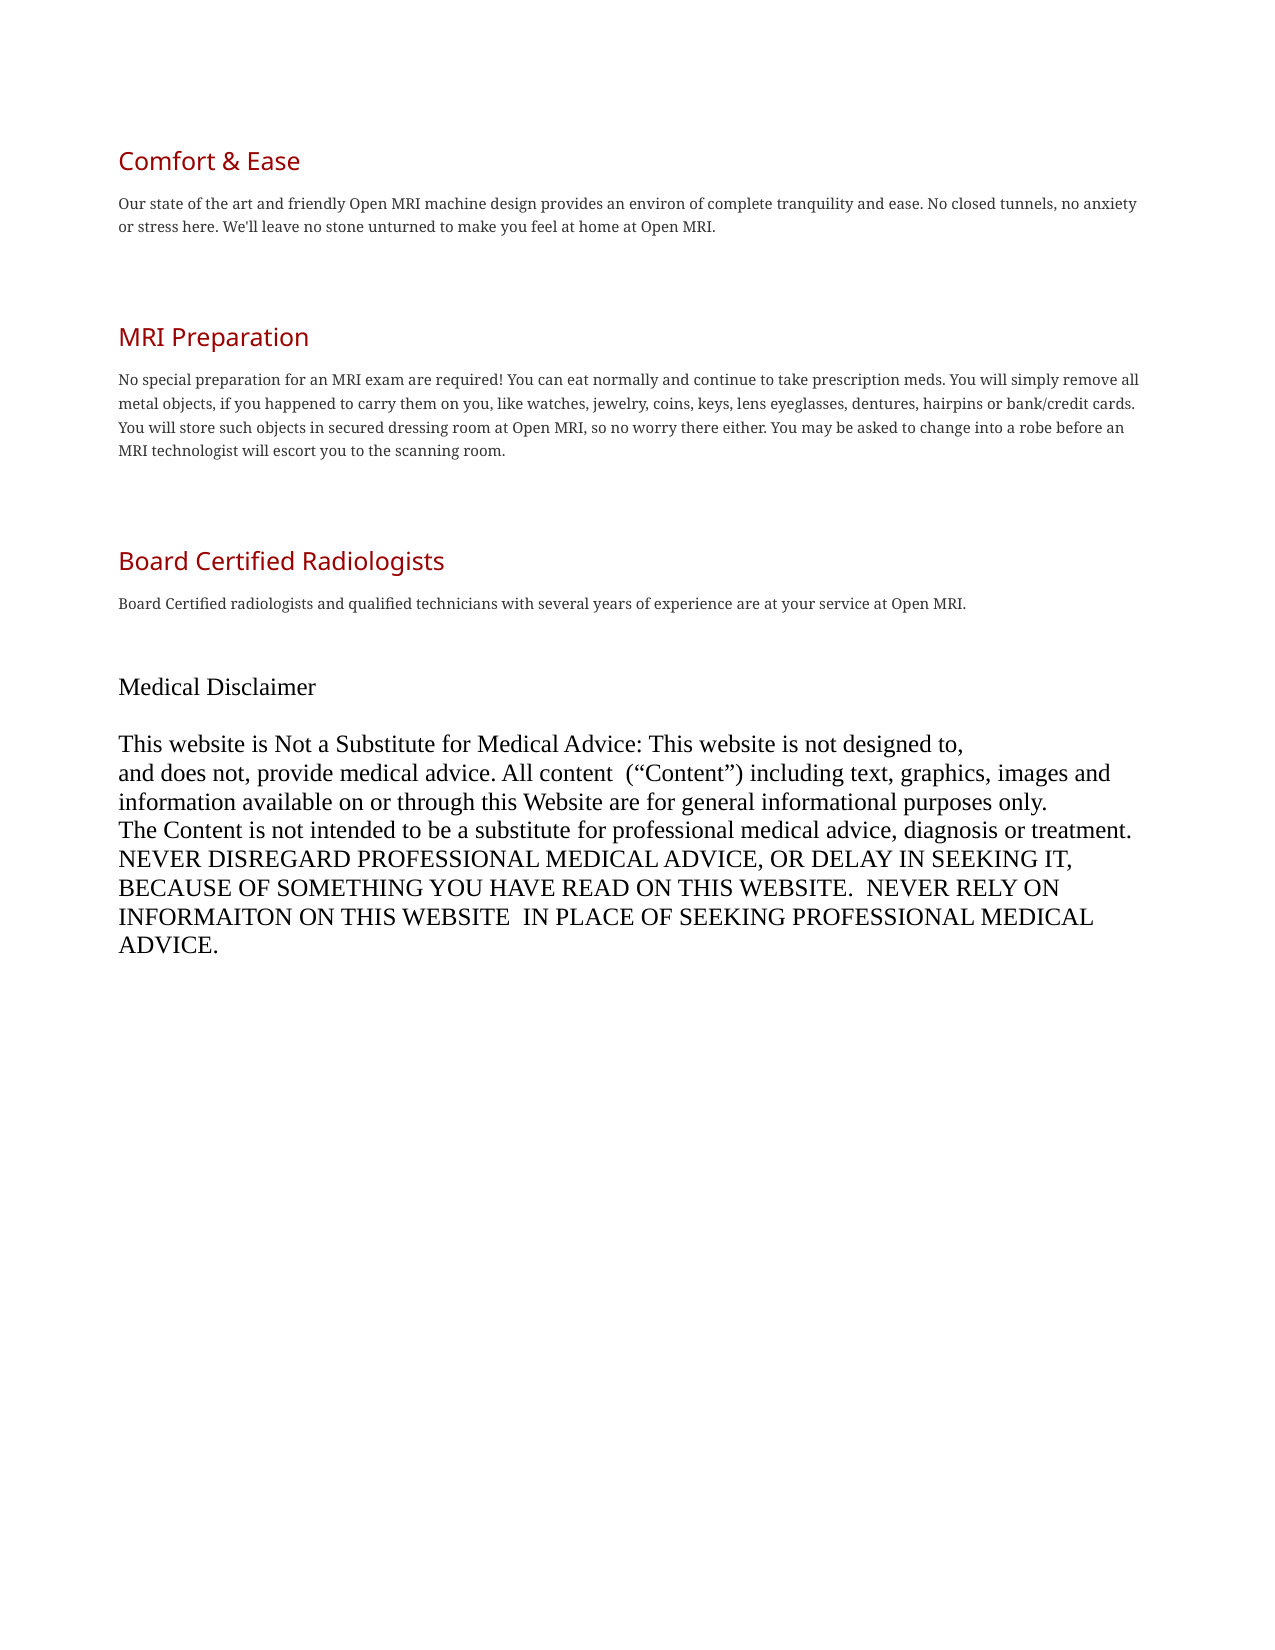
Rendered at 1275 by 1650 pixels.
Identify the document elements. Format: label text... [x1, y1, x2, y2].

text BECAUSE OF SOMETHING YOU HAVE READ ON THIS WEBSITE. NEVER RELY ON INFORMAITON ON THIS WEBSITE IN PLACE OF SEEKING PROFESSIONAL MEDICAL ADVICE. [118, 873, 1157, 959]
text No special preparation for an MRI exam are required! You can eat normally and continue to take prescription meds. You will simply remove all metal objects, if you happened to carry them on you, like watches, jewelry, coins, keys, lens eyeglasses, dentures, hairpins or bank/credit cards. You will store such objects in secured dressing room at Open MRI, so no worry there either. You may be asked to change into a robe before an MRI technologist will escort you to the scanning room. [118, 366, 1157, 461]
text Board Certified radiologists and qualified technicians with several years of experience are at your service at Open MRI. [118, 590, 1157, 614]
text Medical Disclaimer [118, 672, 1157, 700]
subtitle Board Certified Radiologists [118, 544, 1157, 578]
subtitle MRI Preparation [118, 320, 1157, 354]
text and does not, provide medical advice. All content (“Content”) including text, graphics, images and [118, 758, 1157, 787]
text NEVER DISREGARD PROFESSIONAL MEDICAL ADVICE, OR DELAY IN SEEKING IT, [118, 844, 1157, 873]
text This website is Not a Substitute for Medical Advice: This website is not designed to, [118, 729, 1157, 758]
text information available on or through this Website are for general informational purposes only. [118, 787, 1157, 815]
text The Content is not intended to be a substitute for professional medical advice, diagnosis or treatment. [118, 815, 1157, 844]
text Our state of the art and friendly Open MRI machine design provides an environ of complete tranquility and ease. No closed tunnels, no anxiety or stress here. We'll leave no stone unturned to make you feel at home at Open MRI. [118, 190, 1157, 237]
subtitle Comfort & Ease [118, 143, 1157, 177]
